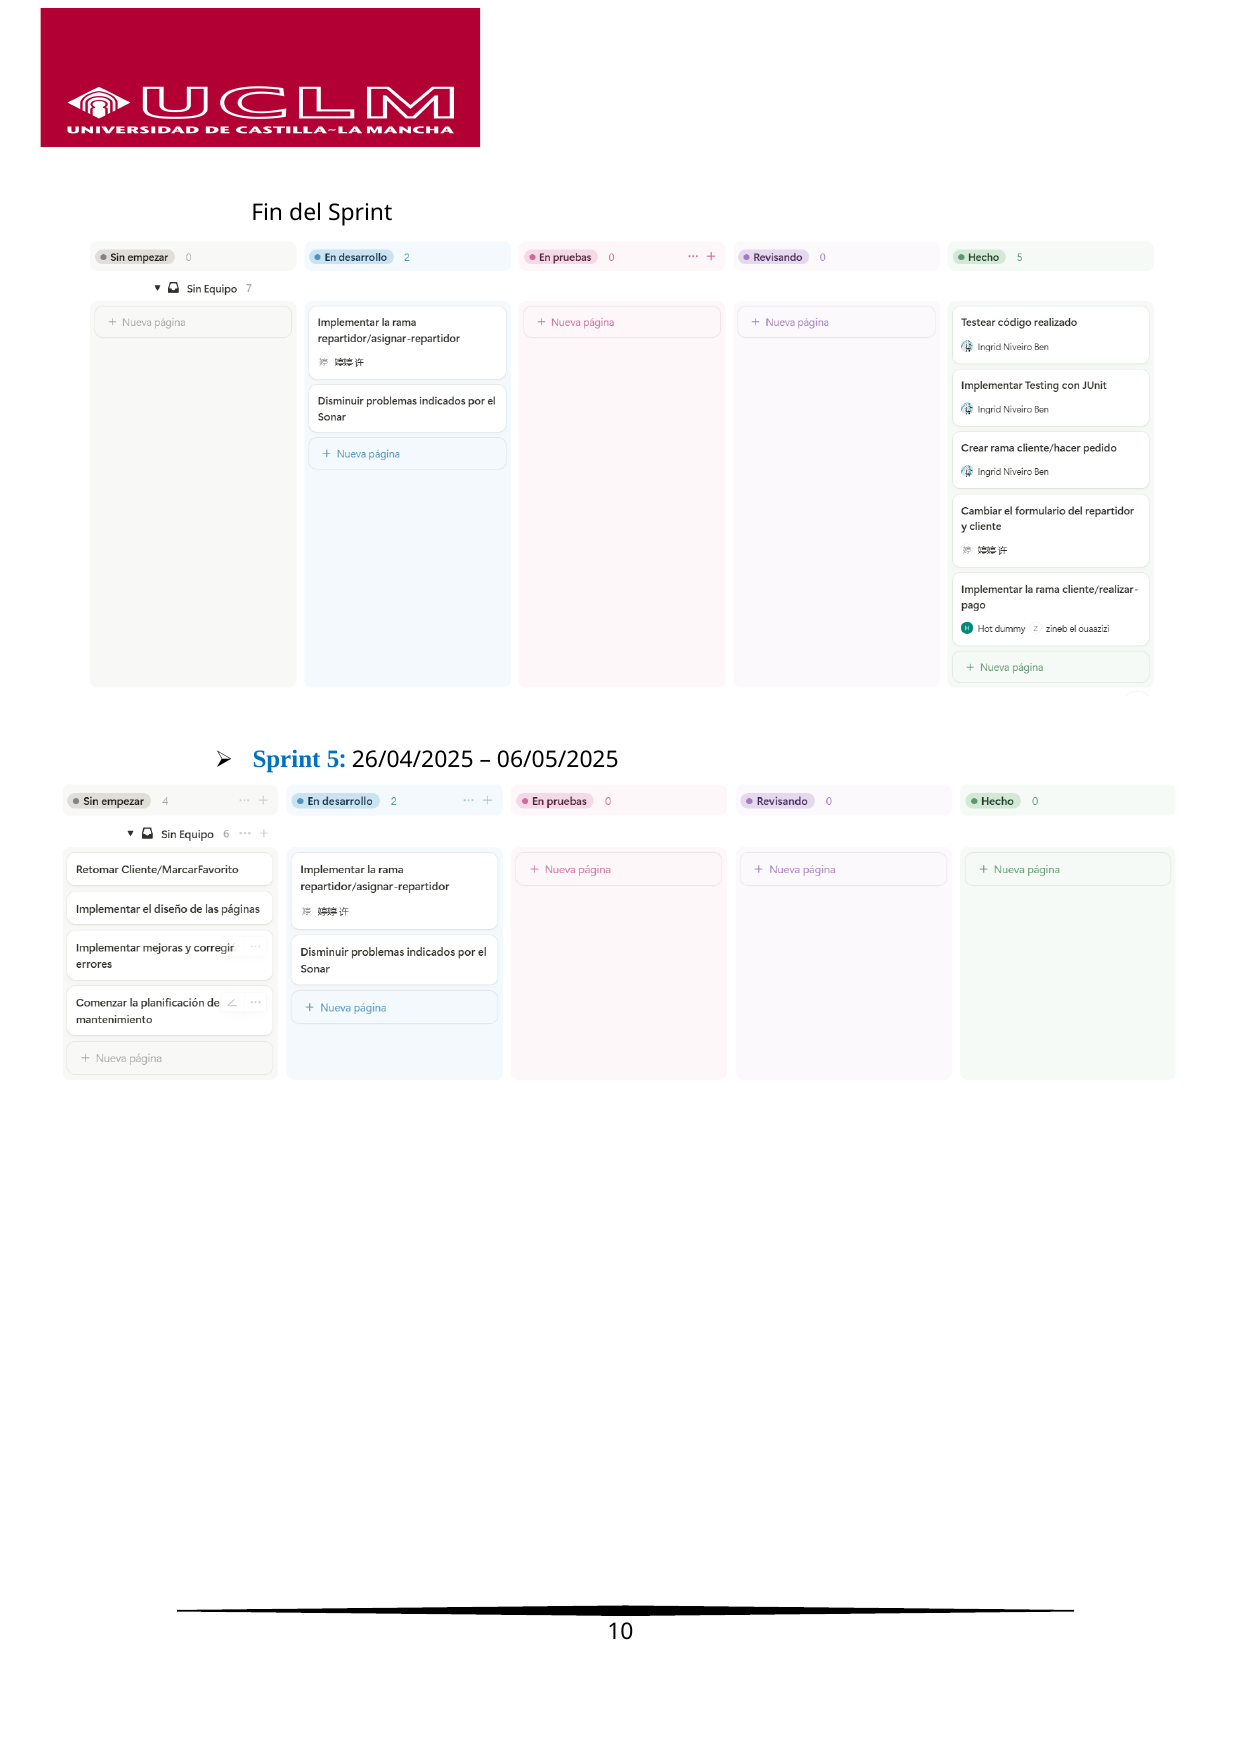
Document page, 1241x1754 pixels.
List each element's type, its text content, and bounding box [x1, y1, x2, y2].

text Fin del Sprint [177, 196, 1063, 227]
list Sprint 5: 26/04/2025 – 06/05/2025 [215, 743, 1063, 775]
